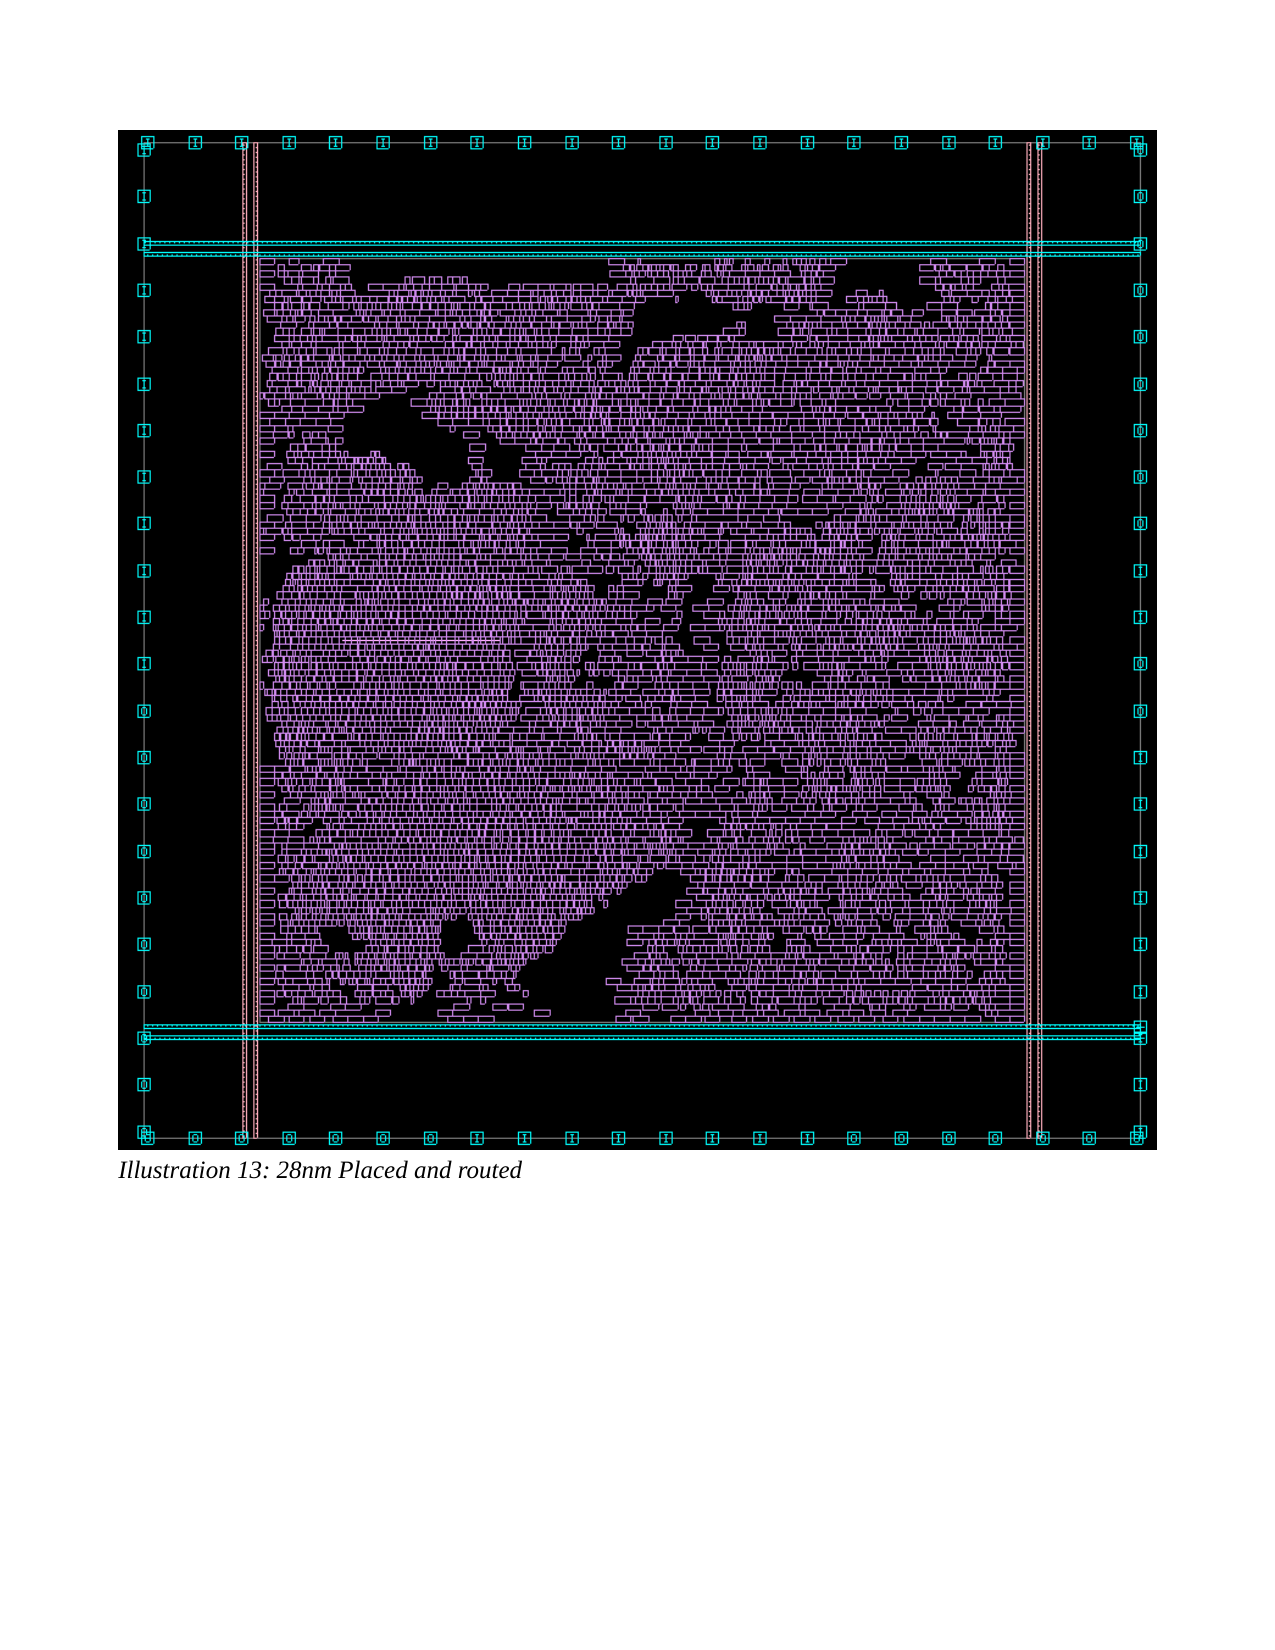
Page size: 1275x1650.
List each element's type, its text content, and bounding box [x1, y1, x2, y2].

picture [118, 130, 1157, 1150]
text Illustration 13: 28nm Placed and routed [118, 1150, 1157, 1184]
